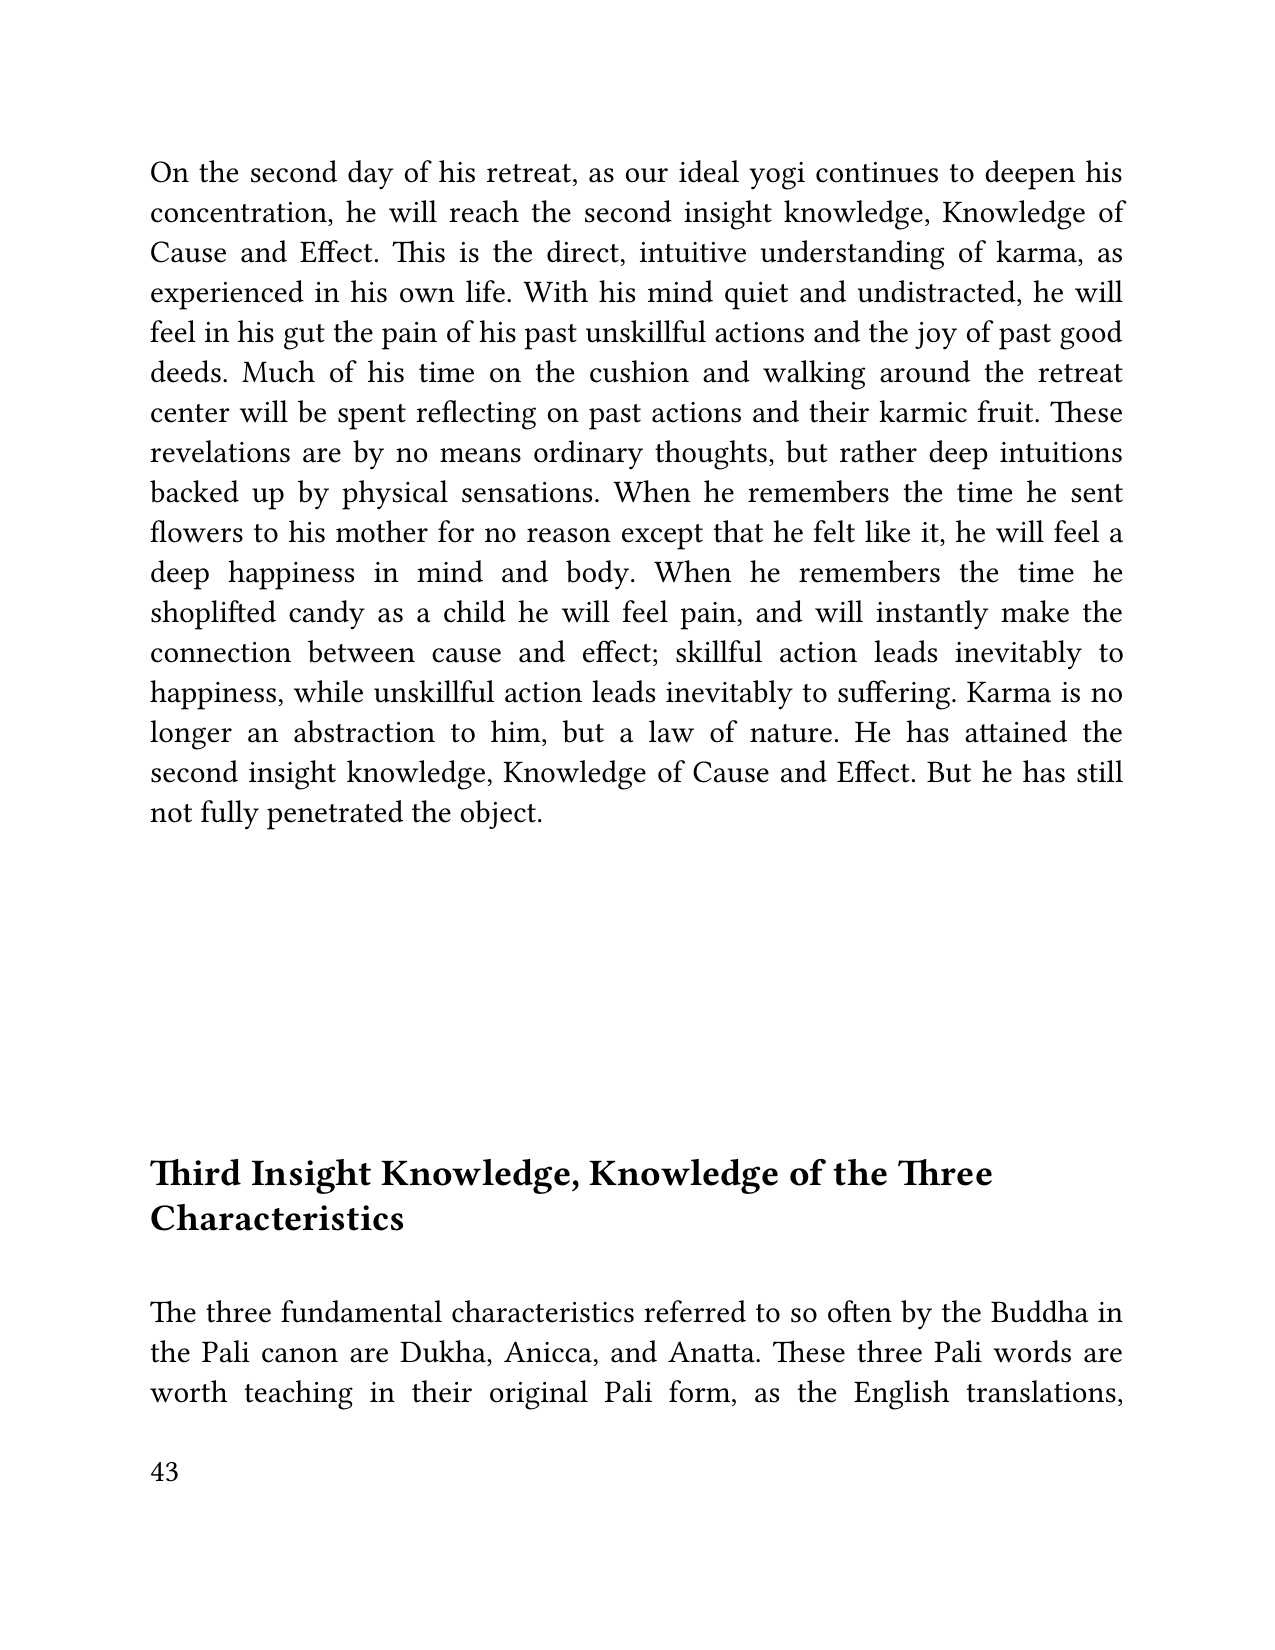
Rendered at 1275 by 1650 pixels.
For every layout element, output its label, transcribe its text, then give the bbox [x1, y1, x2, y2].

text The three fundamental characteristics referred to so often by the Buddha in the Pali canon are Dukha, Anicca, and Anatta. These three Pali words are worth teaching in their original Pali form, as the English translations, [150, 1290, 1125, 1410]
subtitle Third Insight Knowledge, Knowledge of the Three Characteristics [150, 1150, 1125, 1240]
text On the second day of his retreat, as our ideal yogi continues to deepen his concentration, he will reach the second insight knowledge, Knowledge of Cause and Effect. This is the direct, intuitive understanding of karma, as experienced in his own life. With his mind quiet and undistracted, he will feel in his gut the pain of his past unskillful actions and the joy of past good deeds. Much of his time on the cushion and walking around the retreat center will be spent reflecting on past actions and their karmic fruit. These revelations are by no means ordinary thoughts, but rather deep intuitions backed up by physical sensations. When he remembers the time he sent flowers to his mother for no reason except that he felt like it, he will feel a deep happiness in mind and body. When he remembers the time he shoplifted candy as a child he will feel pain, and will instantly make the connection between cause and effect; skillful action leads inevitably to happiness, while unskillful action leads inevitably to suffering. Karma is no longer an abstraction to him, but a law of nature. He has attained the second insight knowledge, Knowledge of Cause and Effect. But he has still not fully penetrated the object. [150, 150, 1125, 830]
